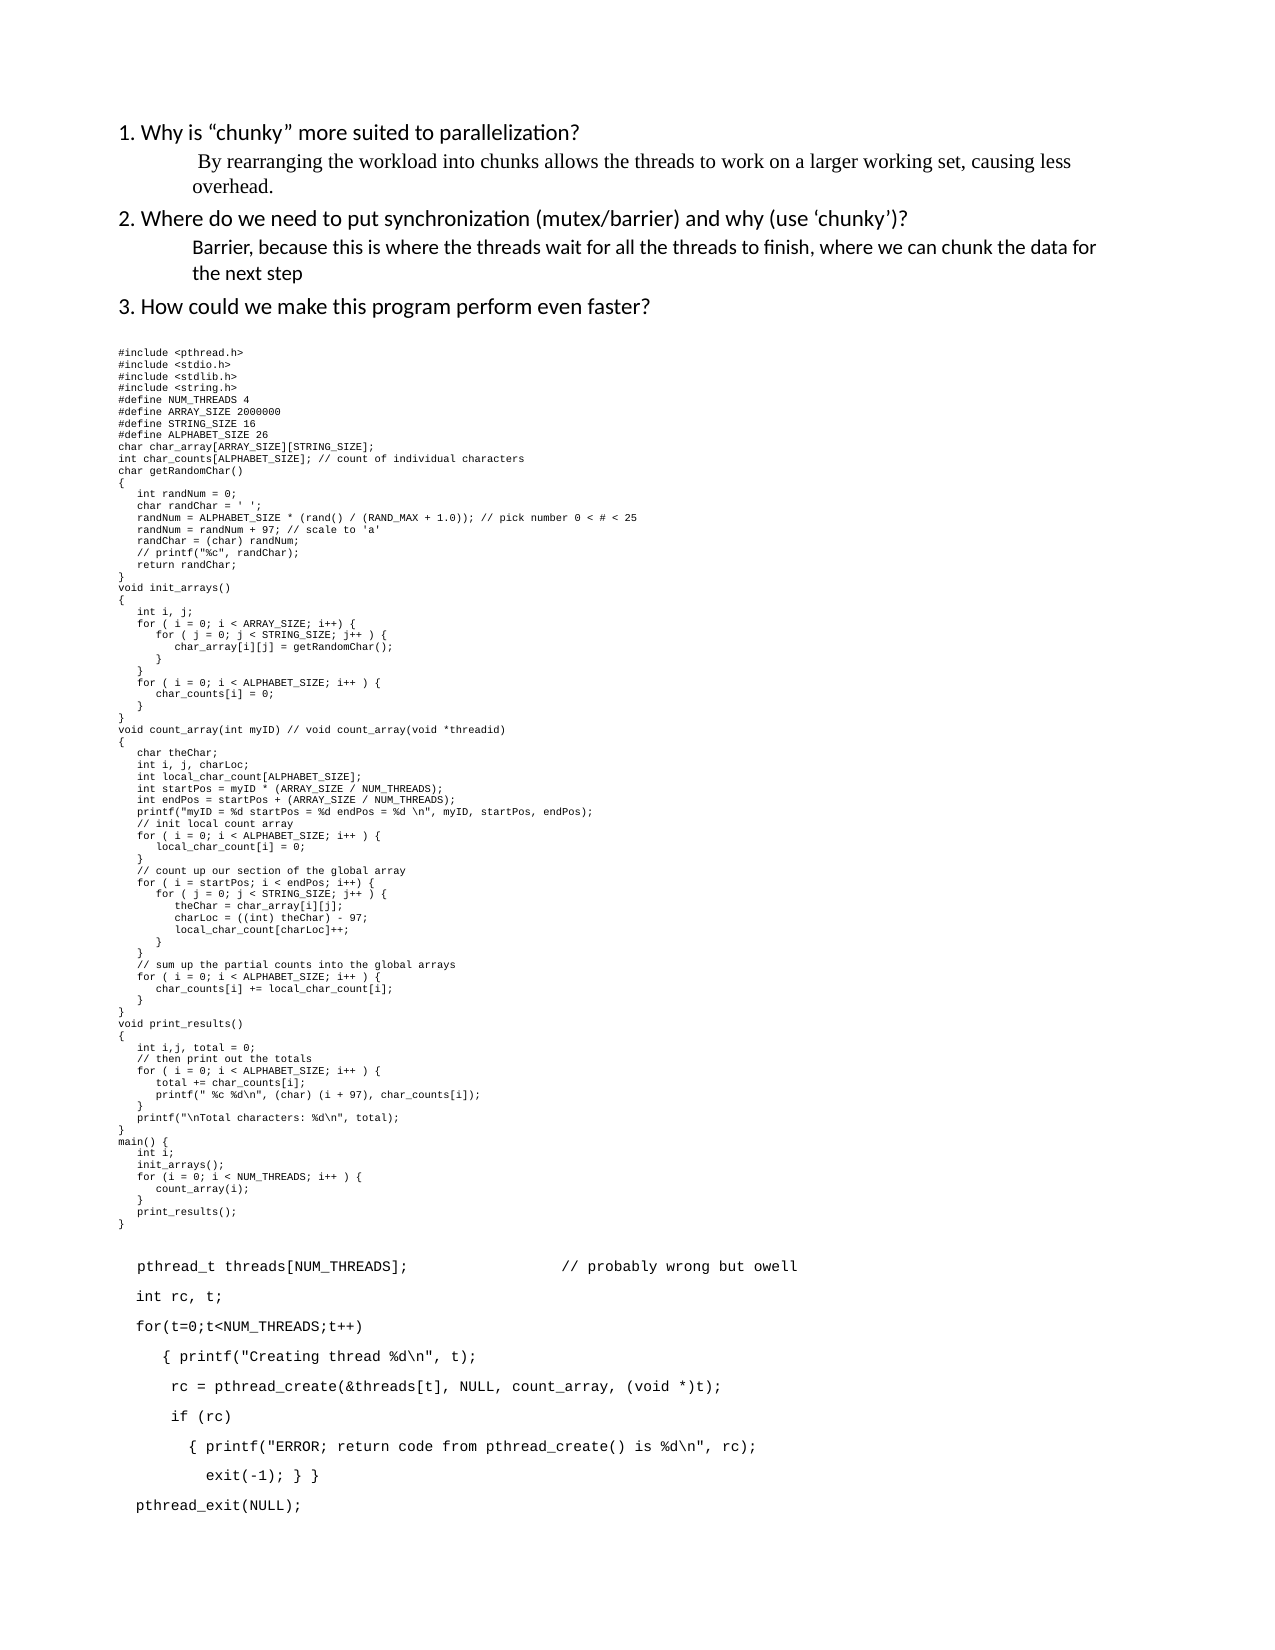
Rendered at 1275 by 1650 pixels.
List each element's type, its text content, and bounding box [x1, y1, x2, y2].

text #define ARRAY_SIZE 2000000 [118, 407, 1157, 418]
text char_array[i][j] = getRandomChar(); [118, 642, 1157, 654]
text local_char_count[i] = 0; [118, 842, 1157, 854]
text { printf("ERROR; return code from pthread_create() is %d\n", rc); [118, 1439, 1157, 1455]
text { printf("Creating thread %d\n", t); [118, 1349, 1157, 1366]
text for ( i = startPos; i < endPos; i++) { [118, 877, 1157, 889]
text printf("myID = %d startPos = %d endPos = %d \n", myID, startPos, endPos); [118, 807, 1157, 819]
text 3. How could we make this program perform even faster? [118, 292, 1157, 320]
text int randNum = 0; [118, 489, 1157, 501]
text { [118, 477, 1157, 489]
text for ( j = 0; j < STRING_SIZE; j++ ) { [118, 889, 1157, 901]
text char char_array[ARRAY_SIZE][STRING_SIZE]; [118, 442, 1157, 454]
text } [118, 666, 1157, 677]
text 1. Why is “chunky” more suited to parallelization? By rearranging the workload into chunks allows the threads to work on a larger working set, causing less overhead. [118, 118, 1157, 198]
text exit(-1); } } [118, 1469, 1157, 1485]
text { [118, 1031, 1157, 1042]
text randChar = (char) randNum; [118, 536, 1157, 548]
text printf("\nTotal characters: %d\n", total); [118, 1113, 1157, 1125]
text int i; [118, 1148, 1157, 1160]
text for ( i = 0; i < ALPHABET_SIZE; i++ ) { [118, 677, 1157, 689]
text // then print out the totals [118, 1054, 1157, 1066]
text count_array(i); [118, 1183, 1157, 1195]
text } [118, 948, 1157, 960]
text pthread_exit(NULL); [118, 1498, 1157, 1515]
text int i, j, charLoc; [118, 760, 1157, 772]
text printf(" %c %d\n", (char) (i + 97), char_counts[i]); [118, 1089, 1157, 1101]
text randNum = randNum + 97; // scale to 'a' [118, 524, 1157, 536]
text for ( i = 0; i < ALPHABET_SIZE; i++ ) { [118, 1066, 1157, 1078]
text } [118, 1125, 1157, 1136]
text #define STRING_SIZE 16 [118, 418, 1157, 430]
text { [118, 595, 1157, 607]
text char randChar = ' '; [118, 501, 1157, 513]
text rc = pthread_create(&threads[t], NULL, count_array, (void *)t); [118, 1379, 1157, 1396]
text // printf("%c", randChar); [118, 548, 1157, 560]
text void init_arrays() [118, 583, 1157, 595]
text int rc, t; [118, 1289, 1157, 1306]
text for ( j = 0; j < STRING_SIZE; j++ ) { [118, 630, 1157, 642]
text } [118, 854, 1157, 866]
text print_results(); [118, 1207, 1157, 1219]
text char getRandomChar() [118, 466, 1157, 477]
text randNum = ALPHABET_SIZE * (rand() / (RAND_MAX + 1.0)); // pick number 0 < # < 25 [118, 513, 1157, 524]
text 2. Where do we need to put synchronization (mutex/barrier) and why (use ‘chunky’)? Barrier, because this is where the threads wait for all the threads to finish, where we can chunk the data for the next step [118, 204, 1157, 286]
text // count up our section of the global array [118, 866, 1157, 877]
text int local_char_count[ALPHABET_SIZE]; [118, 772, 1157, 783]
text #include <string.h> [118, 383, 1157, 395]
text } [118, 1219, 1157, 1231]
text for ( i = 0; i < ARRAY_SIZE; i++) { [118, 618, 1157, 630]
text void count_array(int myID) // void count_array(void *threadid) [118, 724, 1157, 736]
text init_arrays(); [118, 1160, 1157, 1172]
text int i,j, total = 0; [118, 1042, 1157, 1054]
text total += char_counts[i]; [118, 1078, 1157, 1089]
text { [118, 736, 1157, 748]
text } [118, 995, 1157, 1007]
text #include <pthread.h> [118, 348, 1157, 359]
text charLoc = ((int) theChar) - 97; [118, 913, 1157, 924]
text char theChar; [118, 748, 1157, 760]
text // sum up the partial counts into the global arrays [118, 960, 1157, 972]
text } [118, 713, 1157, 724]
text } [118, 1101, 1157, 1113]
text #include <stdlib.h> [118, 371, 1157, 383]
text if (rc) [118, 1409, 1157, 1425]
text } [118, 654, 1157, 666]
text local_char_count[charLoc]++; [118, 924, 1157, 936]
text for (i = 0; i < NUM_THREADS; i++ ) { [118, 1172, 1157, 1183]
text char_counts[i] = 0; [118, 689, 1157, 701]
text char_counts[i] += local_char_count[i]; [118, 983, 1157, 995]
text for ( i = 0; i < ALPHABET_SIZE; i++ ) { [118, 830, 1157, 842]
text #include <stdio.h> [118, 359, 1157, 371]
text } [118, 571, 1157, 583]
text int i, j; [118, 607, 1157, 618]
text #define NUM_THREADS 4 [118, 395, 1157, 407]
text main() { [118, 1136, 1157, 1148]
text } [118, 1007, 1157, 1019]
text } [118, 936, 1157, 948]
text return randChar; [118, 560, 1157, 571]
text int endPos = startPos + (ARRAY_SIZE / NUM_THREADS); [118, 795, 1157, 807]
text void print_results() [118, 1019, 1157, 1031]
text int startPos = myID * (ARRAY_SIZE / NUM_THREADS); [118, 783, 1157, 795]
text } [118, 701, 1157, 713]
text #define ALPHABET_SIZE 26 [118, 430, 1157, 442]
text } [118, 1195, 1157, 1207]
text pthread_t threads[NUM_THREADS]; // probably wrong but owell [118, 1259, 1157, 1276]
text for ( i = 0; i < ALPHABET_SIZE; i++ ) { [118, 972, 1157, 983]
text // init local count array [118, 819, 1157, 830]
text for(t=0;t<NUM_THREADS;t++) [118, 1319, 1157, 1336]
text theChar = char_array[i][j]; [118, 901, 1157, 913]
text int char_counts[ALPHABET_SIZE]; // count of individual characters [118, 454, 1157, 466]
